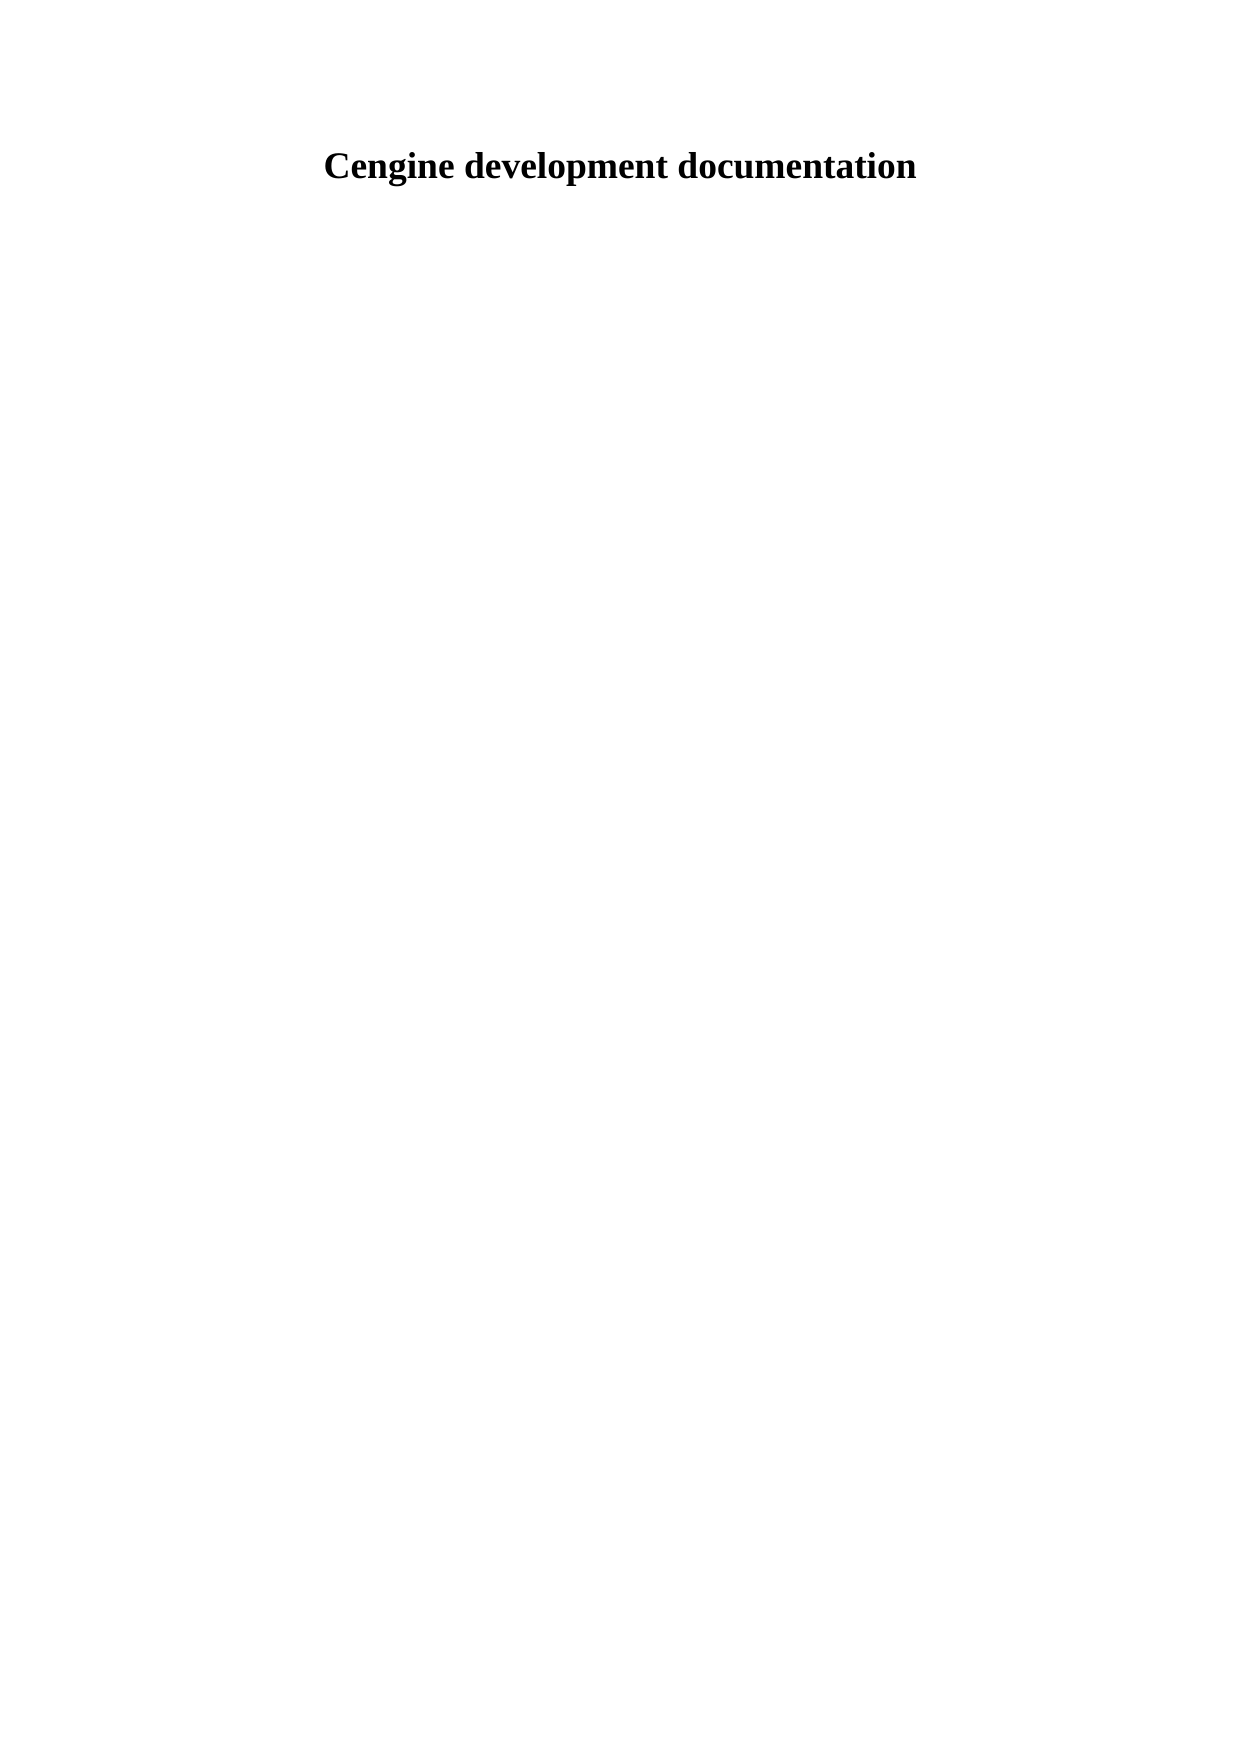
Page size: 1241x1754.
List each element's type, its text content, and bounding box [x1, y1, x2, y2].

title Cengine development documentation [118, 143, 1122, 186]
